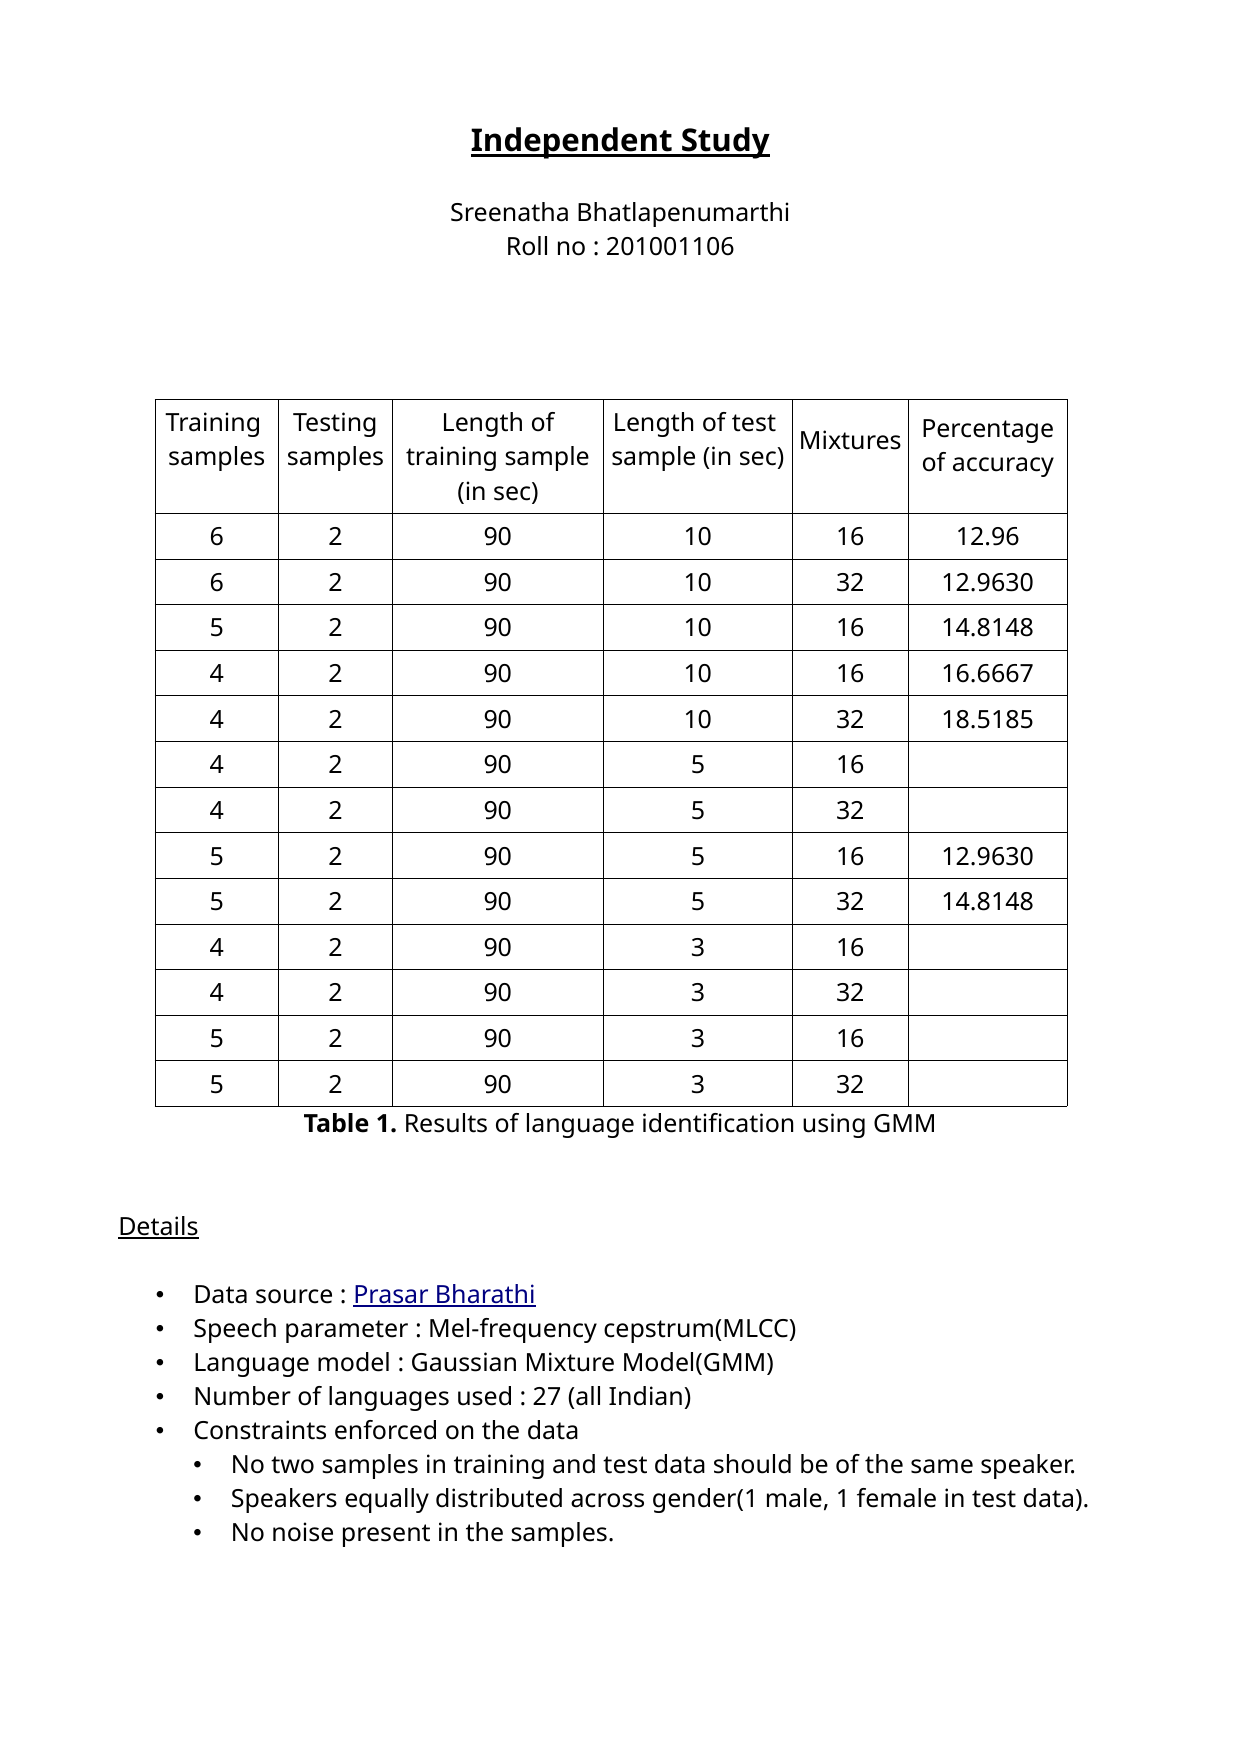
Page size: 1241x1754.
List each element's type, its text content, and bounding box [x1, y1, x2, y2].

table_cell 5 [156, 1016, 278, 1060]
text Table 1. Results of language identification using GMM [118, 1106, 1122, 1140]
table_cell 90 [393, 696, 603, 741]
table_cell 3 [604, 1061, 792, 1106]
list Number of languages used : 27 (all Indian) [156, 1379, 1122, 1413]
table_cell 5 [604, 833, 792, 878]
list Data source : Prasar Bharathi [156, 1276, 1122, 1311]
table_cell 90 [393, 1016, 603, 1060]
list No two samples in training and test data should be of the same speaker. [193, 1447, 1122, 1481]
table_cell 16 [793, 1016, 908, 1060]
table_header Percentage of accuracy [909, 400, 1067, 513]
table_cell [909, 1061, 1067, 1106]
table_cell 10 [604, 560, 792, 604]
table_cell 6 [156, 514, 278, 558]
table_cell 16 [793, 925, 908, 969]
table_cell 5 [604, 788, 792, 832]
table_cell 2 [279, 605, 392, 650]
table_cell 10 [604, 651, 792, 695]
table_cell 16 [793, 833, 908, 878]
table_cell 90 [393, 1061, 603, 1106]
table_cell 16 [793, 514, 908, 558]
table_cell 2 [279, 514, 392, 558]
table_cell 32 [793, 696, 908, 741]
table_cell 5 [604, 742, 792, 787]
text Independent Study [118, 118, 1122, 161]
table_cell 32 [793, 879, 908, 923]
table_cell 16 [793, 605, 908, 650]
text Details [118, 1208, 1122, 1242]
table_cell 2 [279, 1061, 392, 1106]
table_cell 3 [604, 925, 792, 969]
table_cell 32 [793, 560, 908, 604]
table_cell 4 [156, 651, 278, 695]
table_header Length of test sample (in sec) [604, 400, 792, 513]
table_cell 12.96 [909, 514, 1067, 558]
table_cell 14.8148 [909, 605, 1067, 650]
table_cell 90 [393, 925, 603, 969]
table_cell 5 [156, 605, 278, 650]
table_header Length of training sample (in sec) [393, 400, 603, 513]
table_header Training samples [156, 400, 278, 513]
table_cell 2 [279, 970, 392, 1015]
table_cell 2 [279, 651, 392, 695]
table_cell 32 [793, 1061, 908, 1106]
list Speakers equally distributed across gender(1 male, 1 female in test data). [193, 1481, 1122, 1515]
table_cell 6 [156, 560, 278, 604]
table_cell 18.5185 [909, 696, 1067, 741]
table_cell [909, 970, 1067, 1015]
table_cell 32 [793, 970, 908, 1015]
table_cell [909, 788, 1067, 832]
table_cell 2 [279, 788, 392, 832]
table_cell 10 [604, 605, 792, 650]
table_cell 12.9630 [909, 833, 1067, 878]
table_cell 2 [279, 696, 392, 741]
table_cell 4 [156, 742, 278, 787]
table_cell 90 [393, 605, 603, 650]
table_cell 90 [393, 833, 603, 878]
table_cell 16 [793, 651, 908, 695]
table_cell 4 [156, 925, 278, 969]
table_cell 90 [393, 879, 603, 923]
table_cell 5 [156, 879, 278, 923]
text Roll no : 201001106 [118, 229, 1122, 263]
list Speech parameter : Mel-frequency cepstrum(MLCC) [156, 1311, 1122, 1344]
table_cell 2 [279, 742, 392, 787]
table_cell [909, 1016, 1067, 1060]
table_cell 2 [279, 833, 392, 878]
table_cell 90 [393, 651, 603, 695]
table_cell 90 [393, 560, 603, 604]
table_cell 90 [393, 514, 603, 558]
table_cell 32 [793, 788, 908, 832]
table_cell 16.6667 [909, 651, 1067, 695]
table_cell 4 [156, 970, 278, 1015]
table_cell 16 [793, 742, 908, 787]
table_cell 90 [393, 970, 603, 1015]
table_cell 5 [156, 1061, 278, 1106]
table_cell 2 [279, 879, 392, 923]
list Language model : Gaussian Mixture Model(GMM) [156, 1344, 1122, 1379]
table_cell 10 [604, 696, 792, 741]
list Constraints enforced on the data [156, 1413, 1122, 1447]
text Sreenatha Bhatlapenumarthi [118, 195, 1122, 229]
table_cell 2 [279, 925, 392, 969]
table_cell [909, 925, 1067, 969]
table_cell 4 [156, 788, 278, 832]
table_cell [909, 742, 1067, 787]
table_cell 90 [393, 788, 603, 832]
table_cell 5 [604, 879, 792, 923]
table_cell 10 [604, 514, 792, 558]
table_header Mixtures [793, 400, 908, 513]
table_cell 2 [279, 1016, 392, 1060]
table_header Testing samples [279, 400, 392, 513]
table_cell 2 [279, 560, 392, 604]
table_cell 90 [393, 742, 603, 787]
table_cell 3 [604, 970, 792, 1015]
table_cell 4 [156, 696, 278, 741]
table_cell 5 [156, 833, 278, 878]
table_cell 3 [604, 1016, 792, 1060]
table_cell 14.8148 [909, 879, 1067, 923]
list No noise present in the samples. [193, 1515, 1122, 1549]
table_cell 12.9630 [909, 560, 1067, 604]
